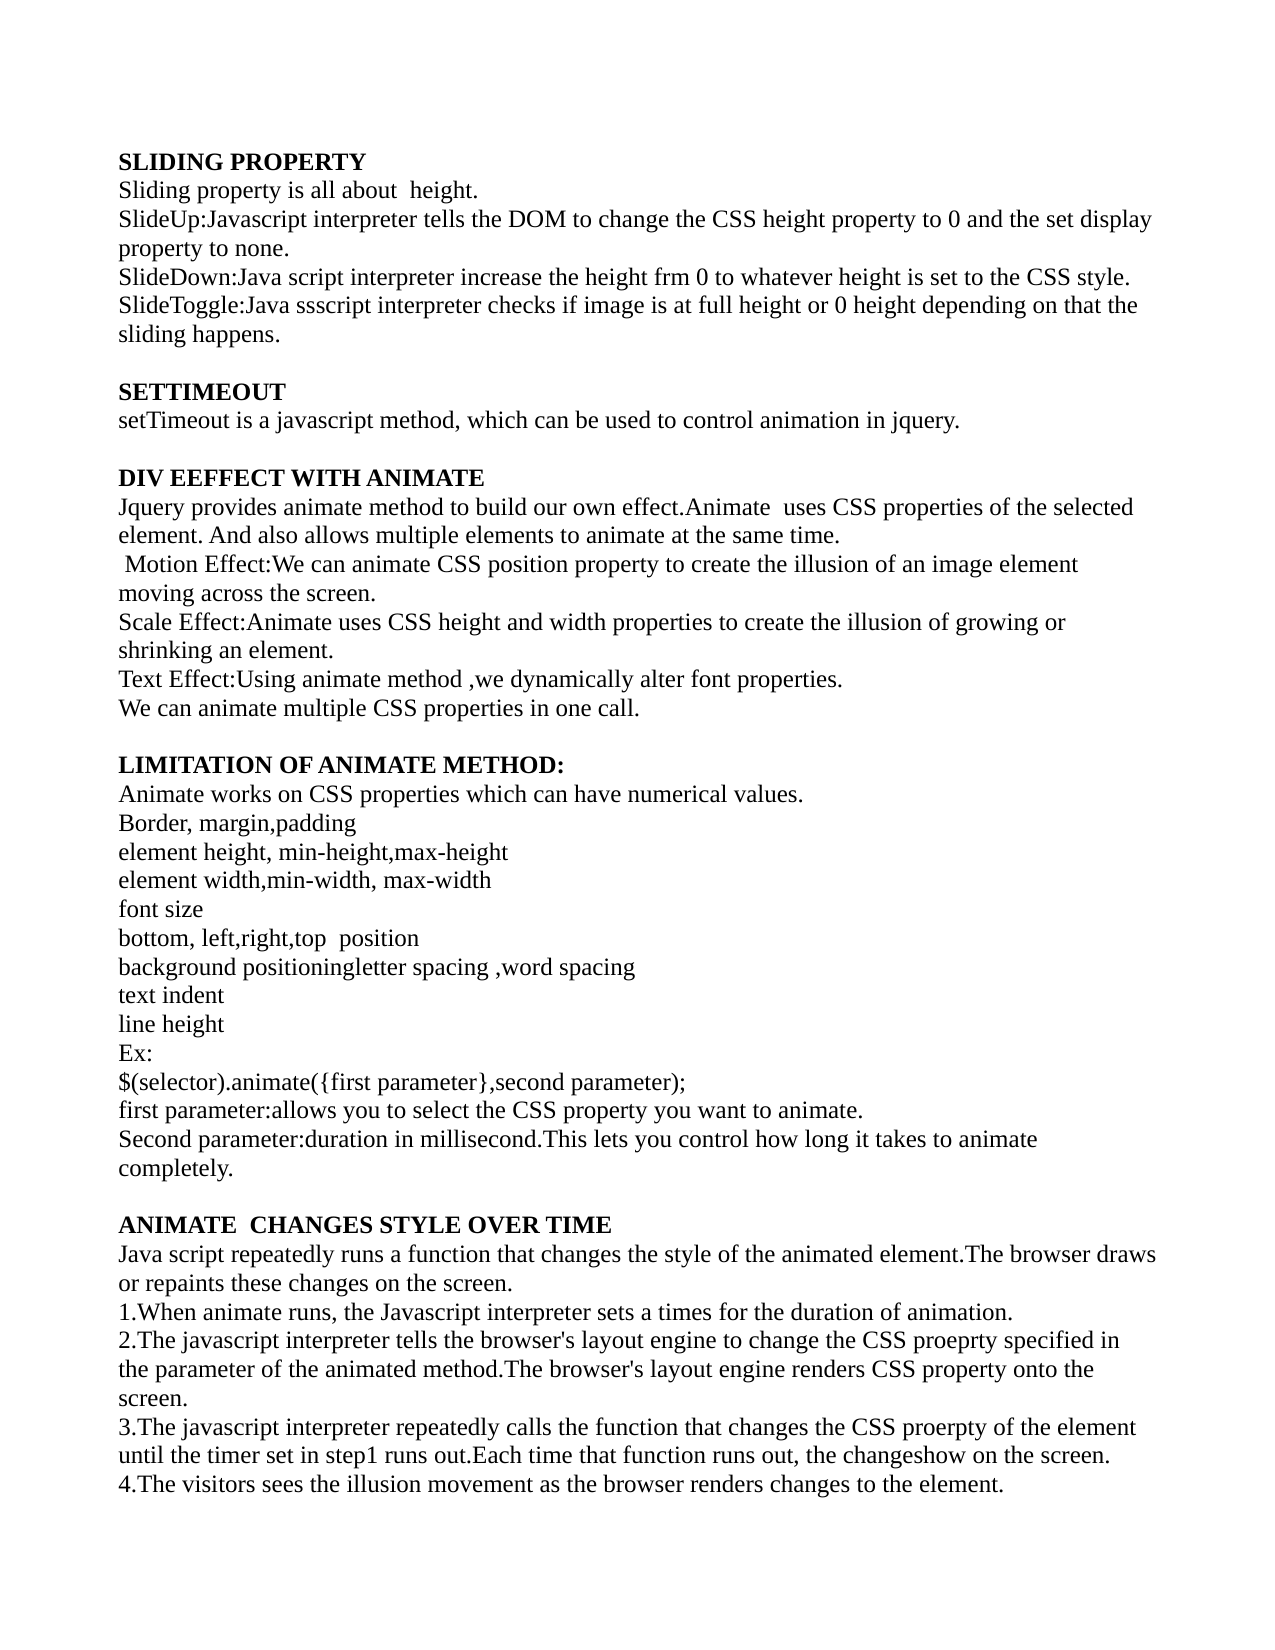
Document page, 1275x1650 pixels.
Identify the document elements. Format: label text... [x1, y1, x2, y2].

text 2.The javascript interpreter tells the browser's layout engine to change the CSS proeprty specified in the parameter of the animated method.The browser's layout engine renders CSS property onto the screen. [118, 1326, 1157, 1412]
text Ex: [118, 1038, 1157, 1067]
text SLIDING PROPERTY [118, 147, 1157, 176]
text background positioningletter spacing ,word spacing [118, 952, 1157, 981]
text Border, margin,padding [118, 808, 1157, 837]
text element height, min-height,max-height [118, 837, 1157, 866]
text SlideToggle:Java ssscript interpreter checks if image is at full height or 0 height depending on that the sliding happens. [118, 291, 1157, 348]
text $(selector).animate({first parameter},second parameter); [118, 1067, 1157, 1096]
text LIMITATION OF ANIMATE METHOD: [118, 751, 1157, 779]
text 4.The visitors sees the illusion movement as the browser renders changes to the element. [118, 1469, 1157, 1498]
text We can animate multiple CSS properties in one call. [118, 693, 1157, 722]
text ANIMATE CHANGES STYLE OVER TIME [118, 1211, 1157, 1239]
text bottom, left,right,top position [118, 923, 1157, 952]
text line height [118, 1009, 1157, 1038]
text Text Effect:Using animate method ,we dynamically alter font properties. [118, 664, 1157, 693]
text Java script repeatedly runs a function that changes the style of the animated element.The browser draws or repaints these changes on the screen. [118, 1239, 1157, 1297]
text 1.When animate runs, the Javascript interpreter sets a times for the duration of animation. [118, 1297, 1157, 1326]
text setTimeout is a javascript method, which can be used to control animation in jquery. [118, 406, 1157, 434]
text first parameter:allows you to select the CSS property you want to animate. [118, 1096, 1157, 1124]
text Scale Effect:Animate uses CSS height and width properties to create the illusion of growing or shrinking an element. [118, 607, 1157, 664]
text SETTIMEOUT [118, 377, 1157, 406]
text Animate works on CSS properties which can have numerical values. [118, 779, 1157, 808]
text element width,min-width, max-width [118, 866, 1157, 894]
text Sliding property is all about height. [118, 176, 1157, 204]
text font size [118, 894, 1157, 923]
text DIV EEFFECT WITH ANIMATE [118, 463, 1157, 492]
text SlideDown:Java script interpreter increase the height frm 0 to whatever height is set to the CSS style. [118, 262, 1157, 291]
text 3.The javascript interpreter repeatedly calls the function that changes the CSS proerpty of the element until the timer set in step1 runs out.Each time that function runs out, the changeshow on the screen. [118, 1412, 1157, 1469]
text text indent [118, 981, 1157, 1009]
text Motion Effect:We can animate CSS position property to create the illusion of an image element moving across the screen. [118, 549, 1157, 607]
text Jquery provides animate method to build our own effect.Animate uses CSS properties of the selected element. And also allows multiple elements to animate at the same time. [118, 492, 1157, 549]
text SlideUp:Javascript interpreter tells the DOM to change the CSS height property to 0 and the set display property to none. [118, 204, 1157, 262]
text Second parameter:duration in millisecond.This lets you control how long it takes to animate completely. [118, 1124, 1157, 1182]
